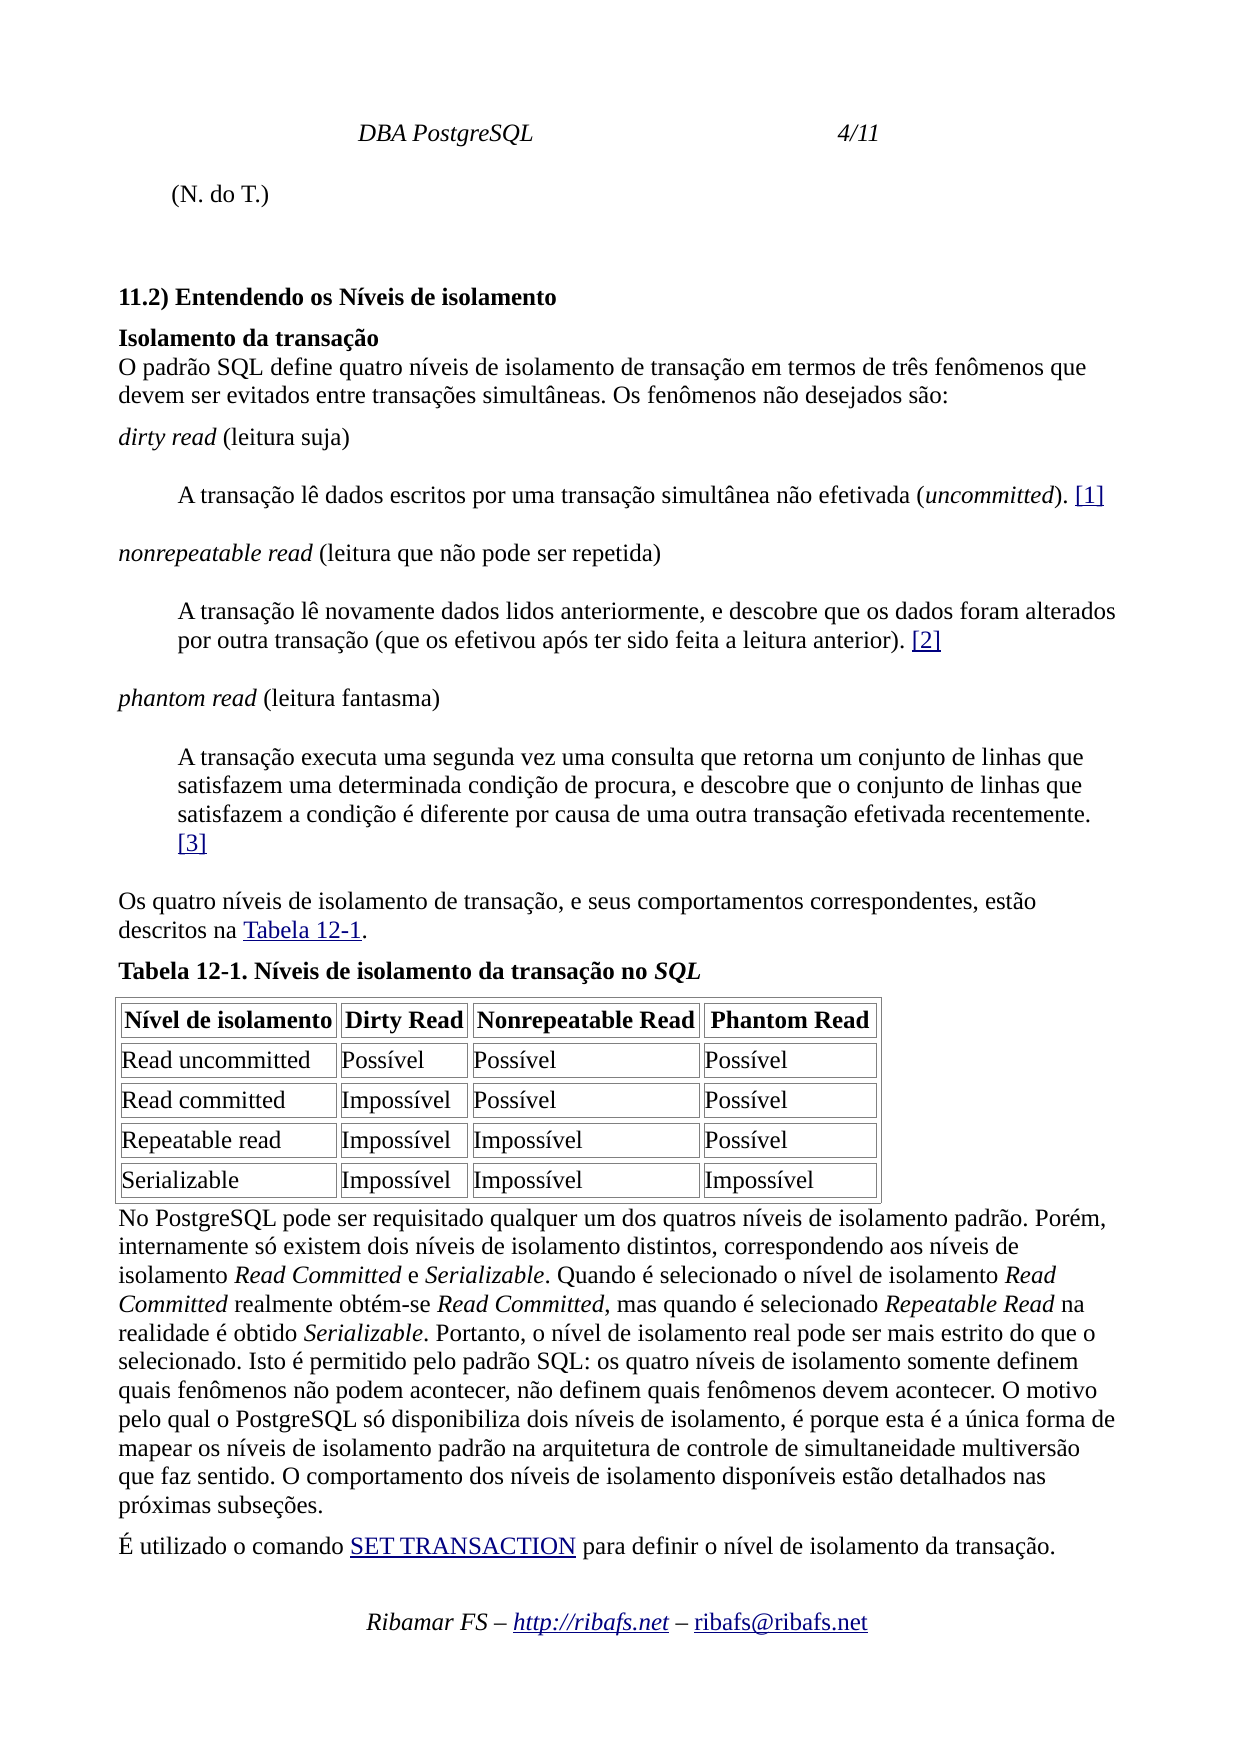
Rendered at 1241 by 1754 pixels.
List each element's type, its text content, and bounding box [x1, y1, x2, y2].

table_cell Possível [470, 1037, 701, 1077]
table_cell Read uncommitted [118, 1037, 338, 1077]
text É utilizado o comando SET TRANSACTION para definir o nível de isolamento da transação. [118, 1531, 1122, 1560]
table_cell Possível [338, 1037, 470, 1077]
table_header Nonrepeatable Read [470, 998, 701, 1037]
table_cell Impossível [338, 1077, 470, 1117]
list A transação lê dados escritos por uma transação simultânea não efetivada (uncommitted). [1] [177, 480, 1122, 509]
table_cell (N. do T.) [168, 176, 1122, 240]
table_cell Impossível [338, 1157, 470, 1197]
table_cell Impossível [701, 1157, 878, 1197]
table_cell Possível [470, 1077, 701, 1117]
table_cell [118, 176, 168, 240]
table_cell Repeatable read [118, 1117, 338, 1157]
text 11.2) Entendendo os Níveis de isolamento [118, 282, 1122, 310]
table_header Nível de isolamento [118, 998, 338, 1037]
text Isolamento da transação [118, 323, 1122, 352]
text Tabela 12-1. Níveis de isolamento da transação no SQL [118, 956, 1122, 985]
subtitle dirty read (leitura suja) [118, 422, 1122, 450]
subtitle nonrepeatable read (leitura que não pode ser repetida) [118, 538, 1122, 567]
table_header Phantom Read [701, 998, 878, 1037]
table_cell Impossível [338, 1117, 470, 1157]
text No PostgreSQL pode ser requisitado qualquer um dos quatros níveis de isolamento padrão. Porém, internamente só existem dois níveis de isolamento distintos, correspondendo aos níveis de isolamento Read Committed e Serializable. Quando é selecionado o nível de isolamento Read Committed realmente obtém-se Read Committed, mas quando é selecionado Repeatable Read na realidade é obtido Serializable. Portanto, o nível de isolamento real pode ser mais estrito do que o selecionado. Isto é permitido pelo padrão SQL: os quatro níveis de isolamento somente definem quais fenômenos não podem acontecer, não definem quais fenômenos devem acontecer. O motivo pelo qual o PostgreSQL só disponibiliza dois níveis de isolamento, é porque esta é a única forma de mapear os níveis de isolamento padrão na arquitetura de controle de simultaneidade multiversão que faz sentido. O comportamento dos níveis de isolamento disponíveis estão detalhados nas próximas subseções. [118, 1203, 1122, 1519]
list A transação executa uma segunda vez uma consulta que retorna um conjunto de linhas que satisfazem uma determinada condição de procura, e descobre que o conjunto de linhas que satisfazem a condição é diferente por causa de uma outra transação efetivada recentemente. [3] [177, 742, 1122, 857]
table_cell Possível [701, 1077, 878, 1117]
table_cell Read committed [118, 1077, 338, 1117]
table_cell Possível [701, 1117, 878, 1157]
text Os quatro níveis de isolamento de transação, e seus comportamentos correspondentes, estão descritos na Tabela 12-1. [118, 886, 1122, 943]
table_cell Impossível [470, 1157, 701, 1197]
table_cell Possível [701, 1037, 878, 1077]
subtitle phantom read (leitura fantasma) [118, 683, 1122, 712]
table_header Dirty Read [338, 998, 470, 1037]
table_cell Impossível [470, 1117, 701, 1157]
table_cell Serializable [118, 1157, 338, 1197]
list A transação lê novamente dados lidos anteriormente, e descobre que os dados foram alterados por outra transação (que os efetivou após ter sido feita a leitura anterior). [2] [177, 596, 1122, 654]
text O padrão SQL define quatro níveis de isolamento de transação em termos de três fenômenos que devem ser evitados entre transações simultâneas. Os fenômenos não desejados são: [118, 352, 1122, 409]
